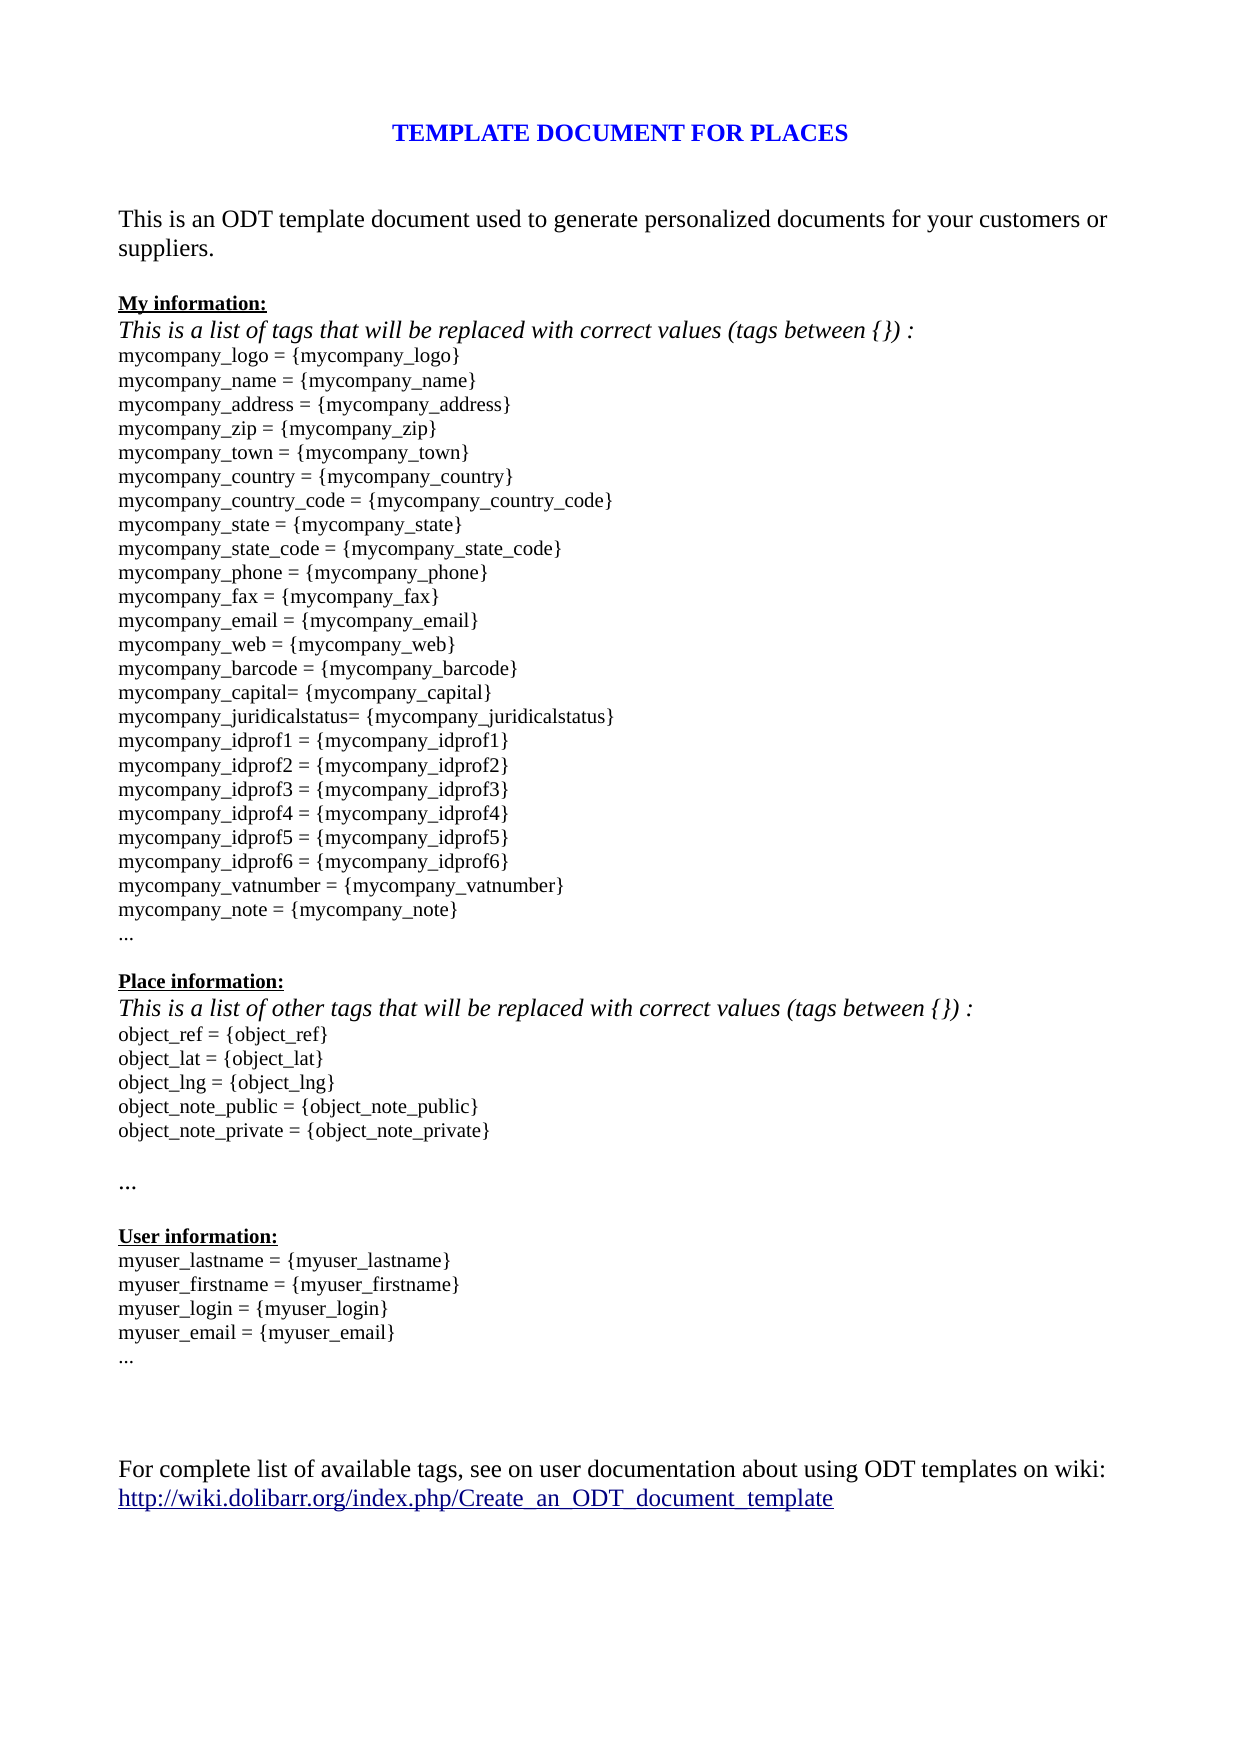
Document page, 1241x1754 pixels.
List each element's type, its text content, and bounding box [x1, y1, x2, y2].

text object_ref = {object_ref} [118, 1022, 1122, 1046]
text mycompany_barcode = {mycompany_barcode} [118, 656, 1122, 680]
text mycompany_country_code = {mycompany_country_code} [118, 488, 1122, 512]
text ... [118, 1344, 1122, 1368]
text mycompany_idprof5 = {mycompany_idprof5} [118, 825, 1122, 849]
text mycompany_note = {mycompany_note} [118, 897, 1122, 921]
text mycompany_juridicalstatus= {mycompany_juridicalstatus} [118, 704, 1122, 728]
text myuser_login = {myuser_login} [118, 1296, 1122, 1320]
text mycompany_zip = {mycompany_zip} [118, 416, 1122, 440]
text object_lat = {object_lat} [118, 1046, 1122, 1070]
text mycompany_logo = {mycompany_logo} [118, 343, 1122, 367]
text mycompany_idprof1 = {mycompany_idprof1} [118, 728, 1122, 752]
text mycompany_capital= {mycompany_capital} [118, 680, 1122, 704]
text Place information: [118, 969, 1122, 993]
text mycompany_state_code = {mycompany_state_code} [118, 536, 1122, 560]
text myuser_firstname = {myuser_firstname} [118, 1272, 1122, 1296]
text mycompany_email = {mycompany_email} [118, 608, 1122, 632]
text mycompany_idprof2 = {mycompany_idprof2} [118, 752, 1122, 777]
text mycompany_web = {mycompany_web} [118, 632, 1122, 656]
text This is a list of tags that will be replaced with correct values (tags between {}) : [118, 315, 1122, 343]
text mycompany_address = {mycompany_address} [118, 392, 1122, 416]
text http://wiki.dolibarr.org/index.php/Create_an_ODT_document_template [118, 1483, 1122, 1512]
text myuser_email = {myuser_email} [118, 1320, 1122, 1344]
text TEMPLATE DOCUMENT FOR PLACES [118, 118, 1122, 147]
text mycompany_country = {mycompany_country} [118, 464, 1122, 488]
text object_note_private = {object_note_private} [118, 1118, 1122, 1142]
text My information: [118, 291, 1122, 315]
text This is a list of other tags that will be replaced with correct values (tags between {}) : [118, 993, 1122, 1022]
text myuser_lastname = {myuser_lastname} [118, 1248, 1122, 1272]
text mycompany_name = {mycompany_name} [118, 367, 1122, 392]
text mycompany_idprof3 = {mycompany_idprof3} [118, 777, 1122, 801]
text This is an ODT template document used to generate personalized documents for your customers or suppliers. [118, 204, 1122, 262]
text mycompany_state = {mycompany_state} [118, 512, 1122, 536]
text mycompany_phone = {mycompany_phone} [118, 560, 1122, 584]
text ... [118, 1166, 1122, 1195]
text object_lng = {object_lng} [118, 1070, 1122, 1094]
text mycompany_idprof4 = {mycompany_idprof4} [118, 801, 1122, 825]
text object_note_public = {object_note_public} [118, 1094, 1122, 1118]
text User information: [118, 1224, 1122, 1248]
text mycompany_fax = {mycompany_fax} [118, 584, 1122, 608]
text ... [118, 921, 1122, 945]
text For complete list of available tags, see on user documentation about using ODT templates on wiki: [118, 1454, 1122, 1483]
text mycompany_idprof6 = {mycompany_idprof6} [118, 849, 1122, 873]
text mycompany_vatnumber = {mycompany_vatnumber} [118, 873, 1122, 897]
text mycompany_town = {mycompany_town} [118, 440, 1122, 464]
